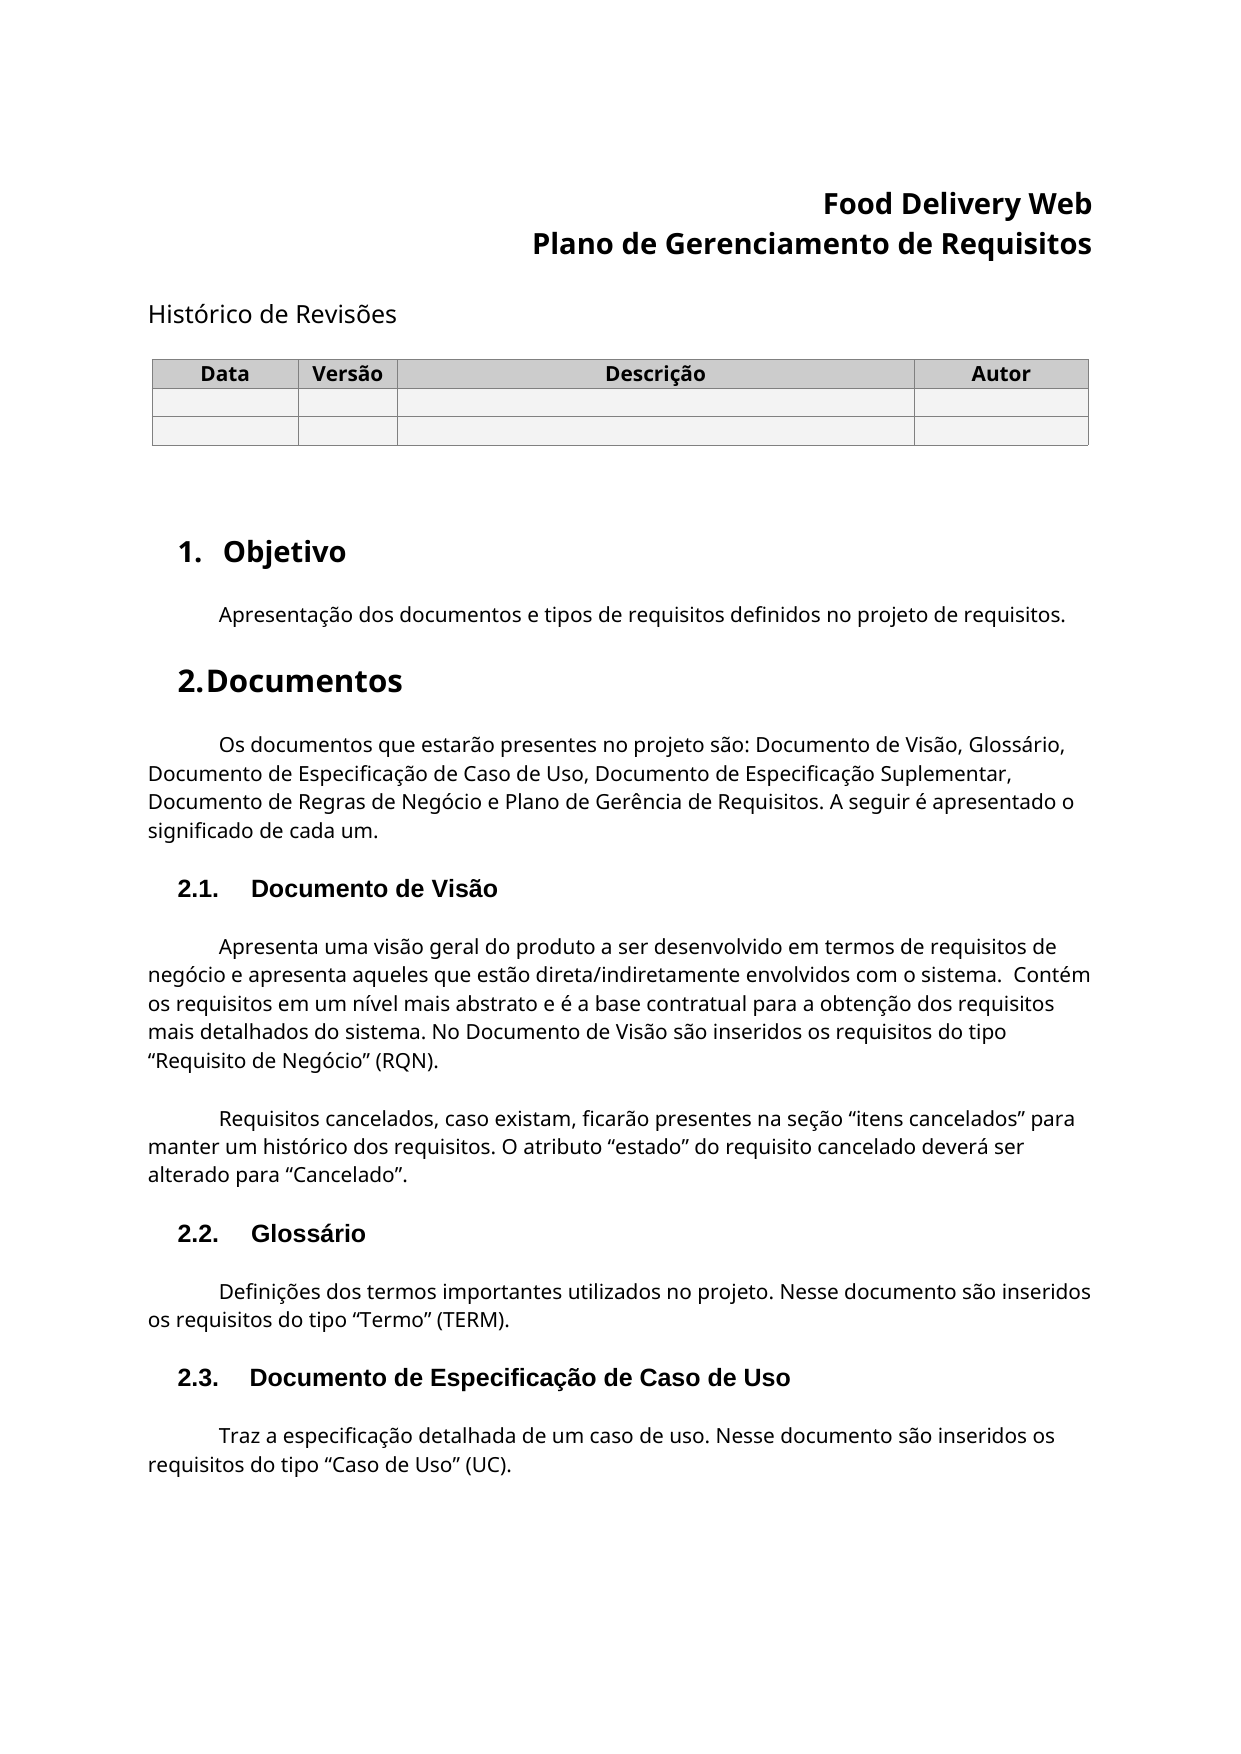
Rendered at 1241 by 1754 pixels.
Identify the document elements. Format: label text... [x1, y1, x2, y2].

text Traz a especificação detalhada de um caso de uso. Nesse documento são inseridos os requisitos do tipo “Caso de Uso” (UC). [148, 1421, 1092, 1478]
text Definições dos termos importantes utilizados no projeto. Nesse documento são inseridos os requisitos do tipo “Termo” (TERM). [148, 1277, 1092, 1334]
table_cell [153, 417, 298, 445]
text Os documentos que estarão presentes no projeto são: Documento de Visão, Glossário, Documento de Especificação de Caso de Uso, Documento de Especificação Suplementar, Documento de Regras de Negócio e Plano de Gerência de Requisitos. A seguir é apresentado o significado de cada um. [148, 731, 1092, 844]
table_cell [299, 417, 397, 445]
table_cell [153, 389, 298, 416]
subtitle Glossário [148, 1218, 1092, 1247]
table_cell [915, 389, 1088, 416]
table_cell [398, 389, 914, 416]
table_cell [915, 417, 1088, 445]
subtitle Objetivo [148, 531, 1092, 571]
text Plano de Gerenciamento de Requisitos [148, 223, 1092, 263]
text Food Delivery Web [148, 183, 1092, 223]
table_cell [299, 389, 397, 416]
table_header Descrição [398, 360, 914, 388]
table_header Versão [299, 360, 397, 388]
subtitle Documento de Especificação de Caso de Uso [148, 1363, 1092, 1392]
subtitle Documento de Visão [148, 874, 1092, 903]
table_cell [398, 417, 914, 445]
table_header Data [153, 360, 298, 388]
text Apresenta uma visão geral do produto a ser desenvolvido em termos de requisitos de negócio e apresenta aqueles que estão direta/indiretamente envolvidos com o sistema. Contém os requisitos em um nível mais abstrato e é a base contratual para a obtenção dos requisitos mais detalhados do sistema. No Documento de Visão são inseridos os requisitos do tipo “Requisito de Negócio” (RQN). [148, 932, 1092, 1074]
text Requisitos cancelados, caso existam, ficarão presentes na seção “itens cancelados” para manter um histórico dos requisitos. O atributo “estado” do requisito cancelado deverá ser alterado para “Cancelado”. [148, 1104, 1092, 1189]
subtitle Documentos [148, 658, 1092, 701]
table_header Autor [915, 360, 1088, 388]
text Histórico de Revisões [148, 297, 1092, 331]
text Apresentação dos documentos e tipos de requisitos definidos no projeto de requisitos. [148, 601, 1092, 629]
